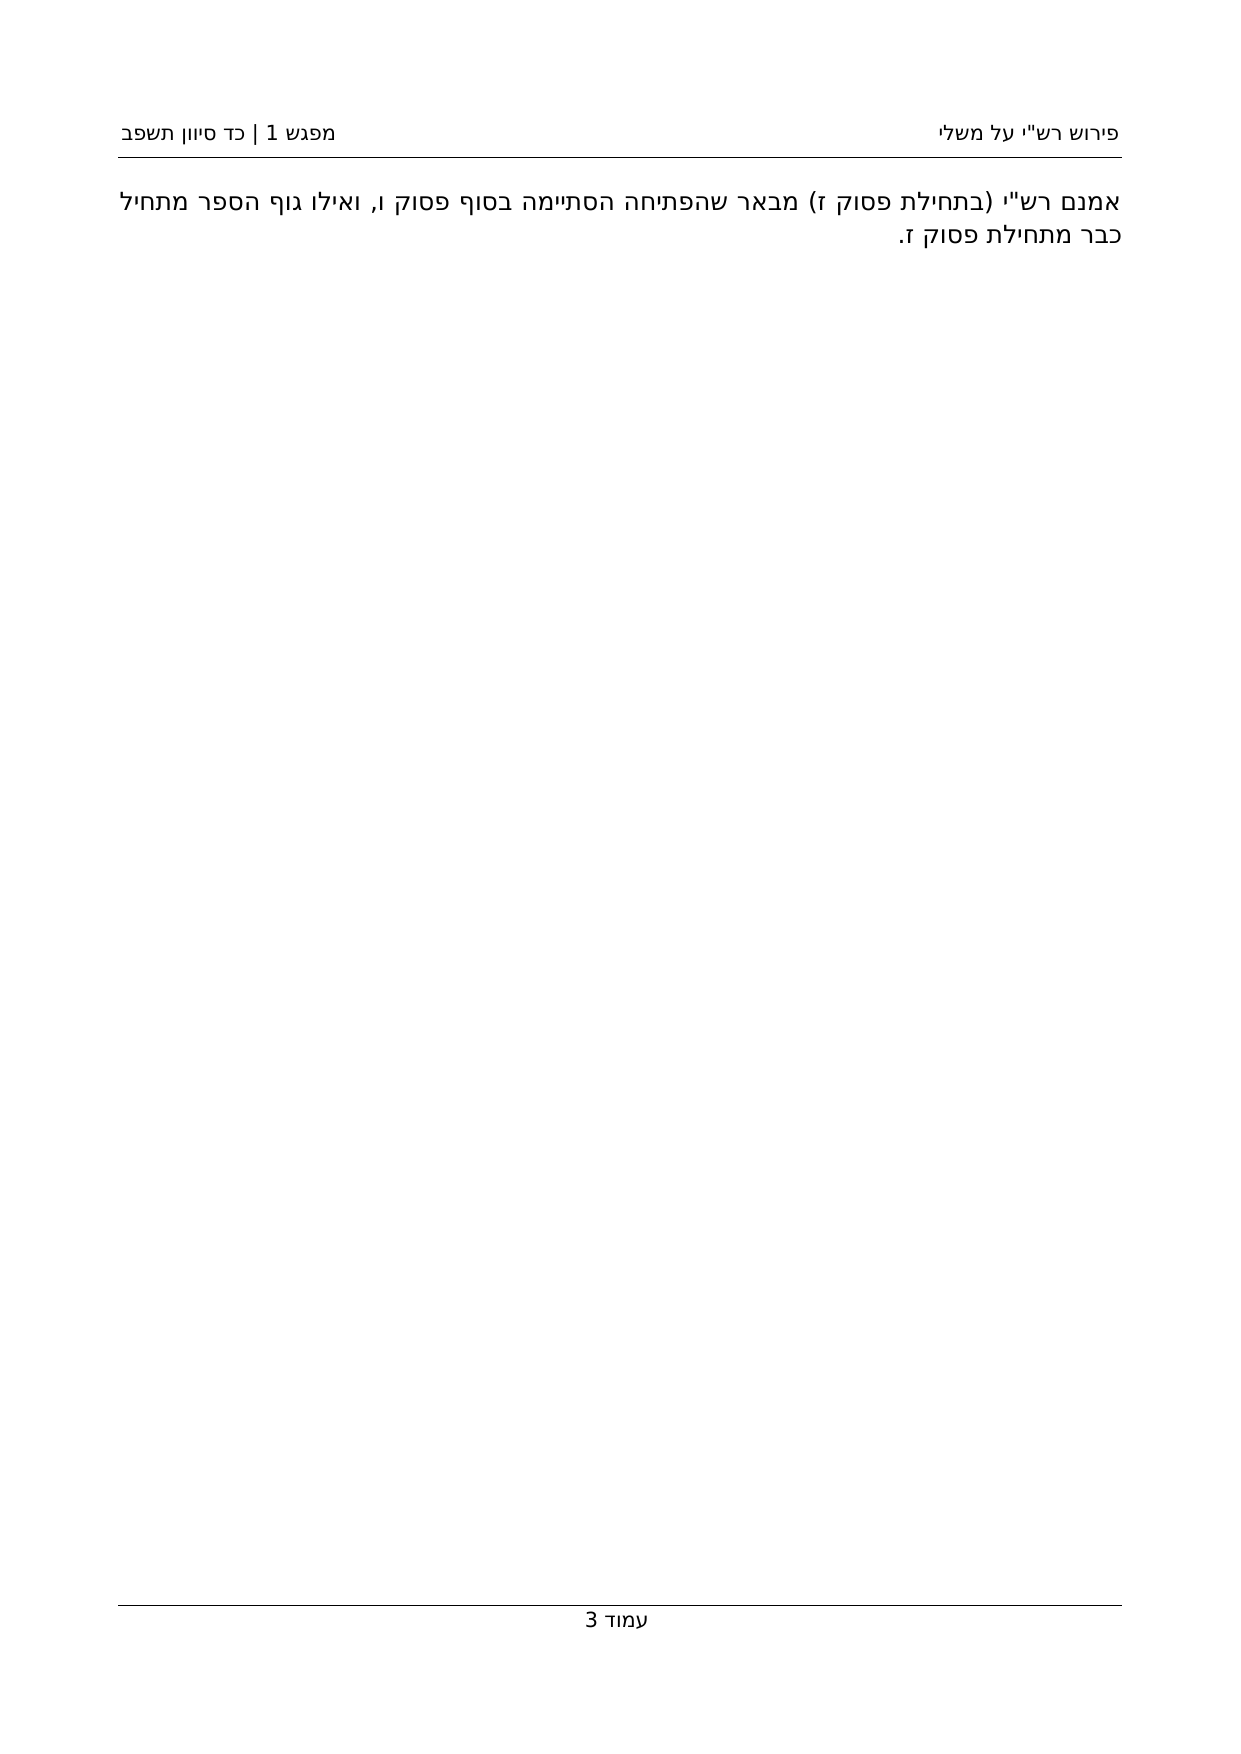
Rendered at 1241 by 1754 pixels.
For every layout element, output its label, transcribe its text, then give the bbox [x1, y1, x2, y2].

text אמנם רש"י (בתחילת פסוק ז) מבאר שהפתיחה הסתיימה בסוף פסוק ו, ואילו גוף הספר מתחיל כבר מתחילת פסוק ז. [118, 187, 1122, 250]
